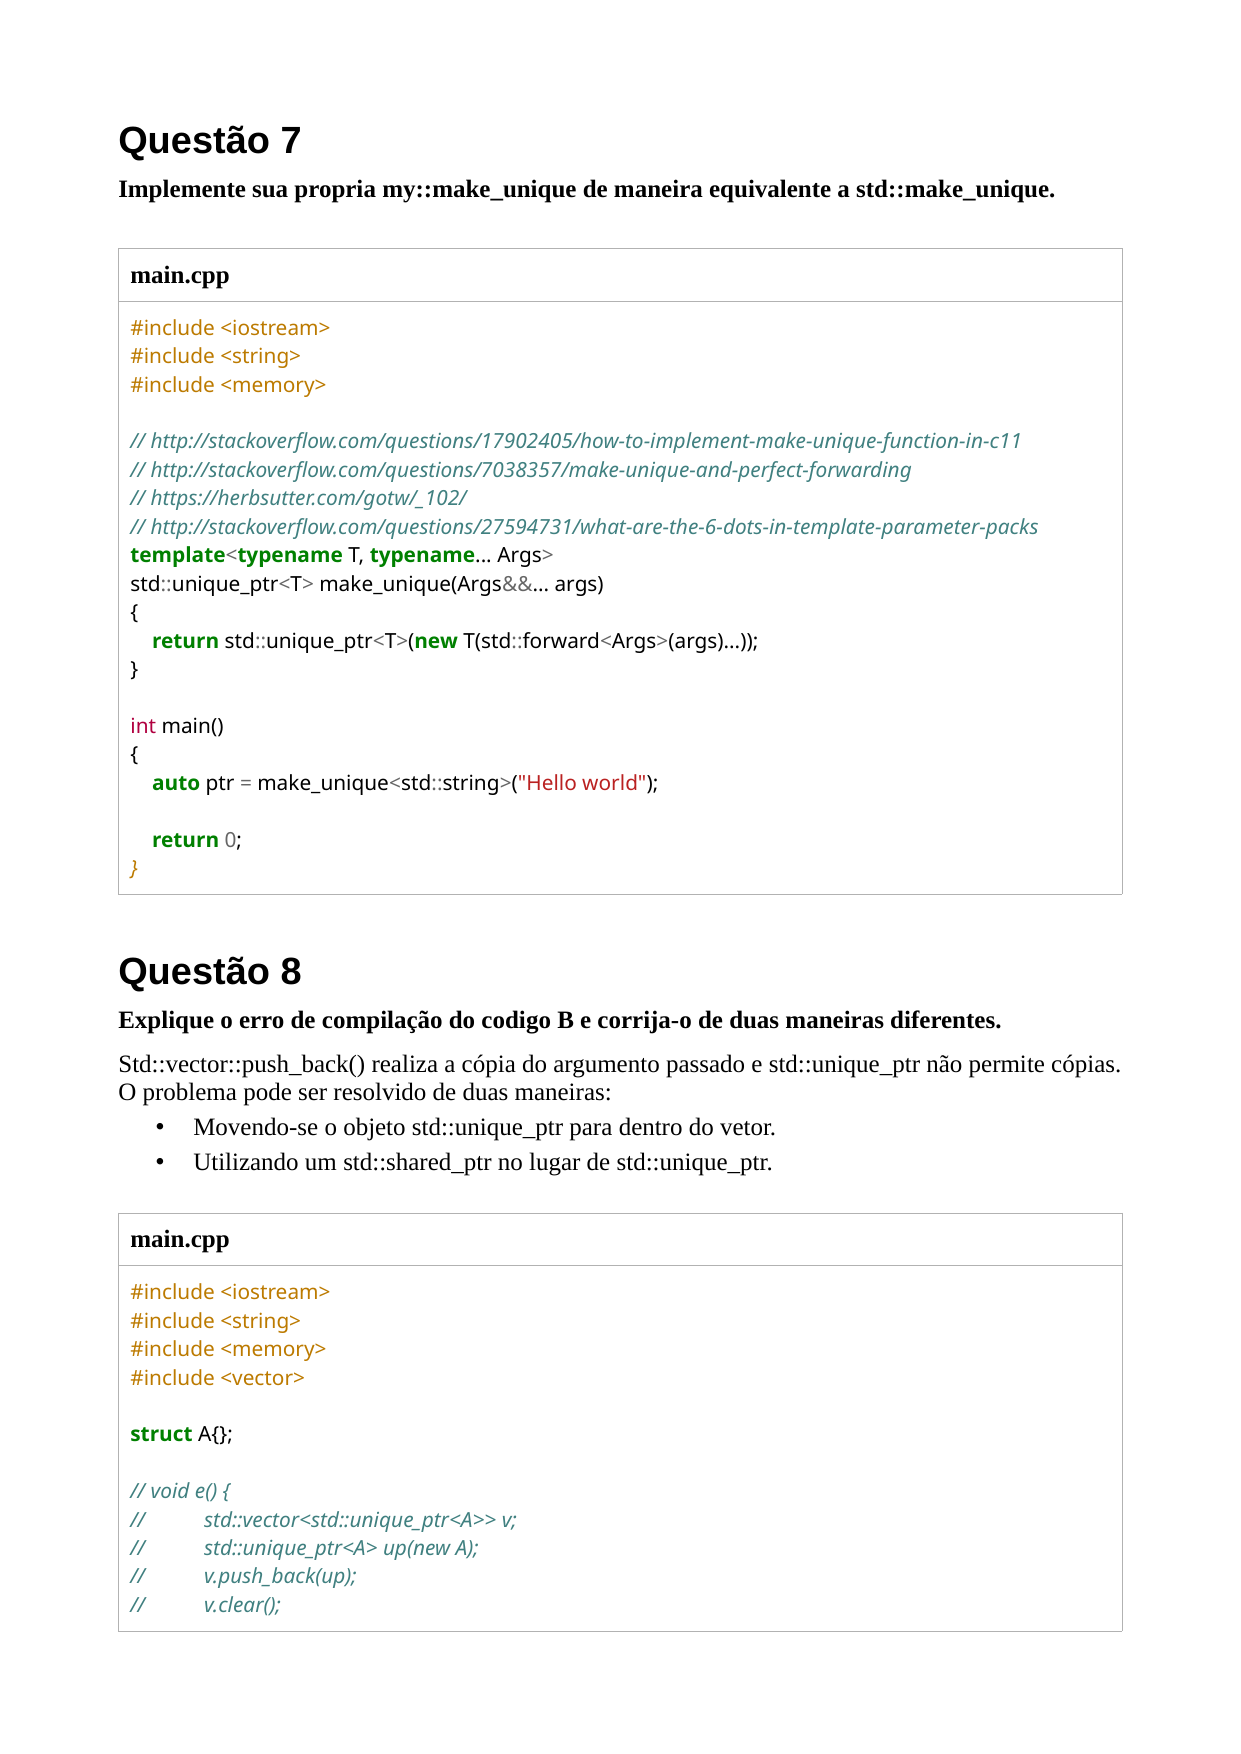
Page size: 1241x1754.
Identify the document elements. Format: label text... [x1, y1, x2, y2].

subtitle Questão 8 [118, 949, 1122, 992]
text Explique o erro de compilação do codigo B e corrija-o de duas maneiras diferentes. [118, 1005, 1122, 1034]
text Std::vector::push_back() realiza a cópia do argumento passado e std::unique_ptr não permite cópias. O problema pode ser resolvido de duas maneiras: [118, 1049, 1122, 1106]
list Utilizando um std::shared_ptr no lugar de std::unique_ptr. [156, 1147, 1122, 1176]
table_header main.cpp [119, 249, 1122, 301]
table_cell #include <iostream> #include <string> #include <memory> #include <vector> struct A{}; // void e() { // std::vector<std::unique_ptr<A>> v; // std::unique_ptr<A> up(new A); // v.push_back(up); // v.clear(); [119, 1266, 1122, 1631]
text Implemente sua propria my::make_unique de maneira equivalente a std::make_unique. [118, 174, 1122, 203]
table_header main.cpp [119, 1214, 1122, 1265]
list Movendo-se o objeto std::unique_ptr para dentro do vetor. [156, 1112, 1122, 1141]
subtitle Questão 7 [118, 118, 1122, 162]
table_cell #include <iostream> #include <string> #include <memory> // http://stackoverflow.com/questions/17902405/how-to-implement-make-unique-function-in-c11 // http://stackoverflow.com/questions/7038357/make-unique-and-perfect-forwarding // https://herbsutter.com/gotw/_102/ // http://stackoverflow.com/questions/27594731/what-are-the-6-dots-in-template-parameter-packs template<typename T, typename... Args> std::unique_ptr<T> make_unique(Args&&... args) { return std::unique_ptr<T>(new T(std::forward<Args>(args)...)); } int main() { auto ptr = make_unique<std::string>("Hello world"); return 0; } [119, 302, 1122, 894]
